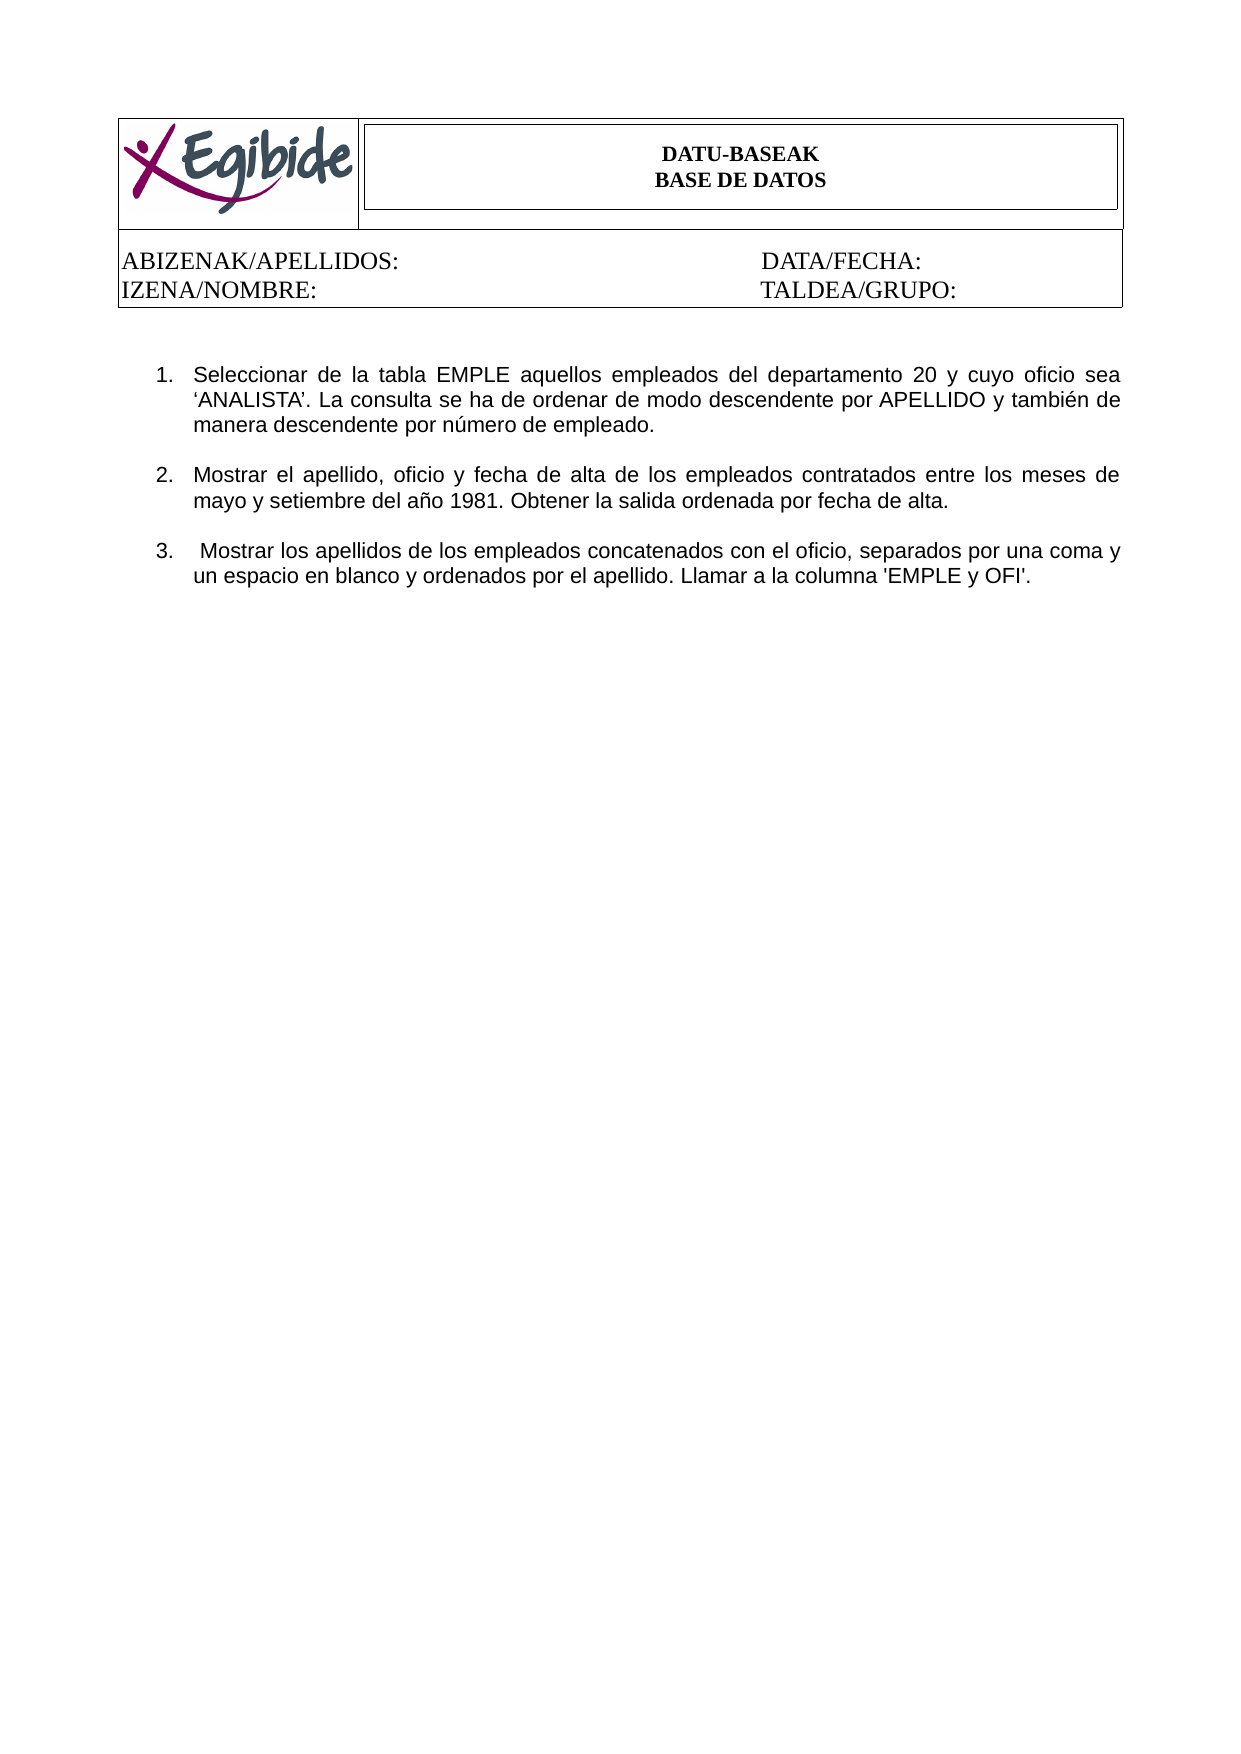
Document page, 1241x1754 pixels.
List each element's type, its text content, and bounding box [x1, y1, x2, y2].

list Mostrar los apellidos de los empleados concatenados con el oficio, separados por una coma y un espacio en blanco y ordenados por el apellido. Llamar a la columna 'EMPLE y OFI'. [156, 538, 1122, 588]
list Seleccionar de la tabla EMPLE aquellos empleados del departamento 20 y cuyo oficio sea ‘ANALISTA’. La consulta se ha de ordenar de modo descendente por APELLIDO y también de manera descendente por número de empleado. [156, 362, 1122, 437]
list Mostrar el apellido, oficio y fecha de alta de los empleados contratados entre los meses de mayo y setiembre del año 1981. Obtener la salida ordenada por fecha de alta. [156, 462, 1122, 513]
picture [123, 123, 353, 214]
